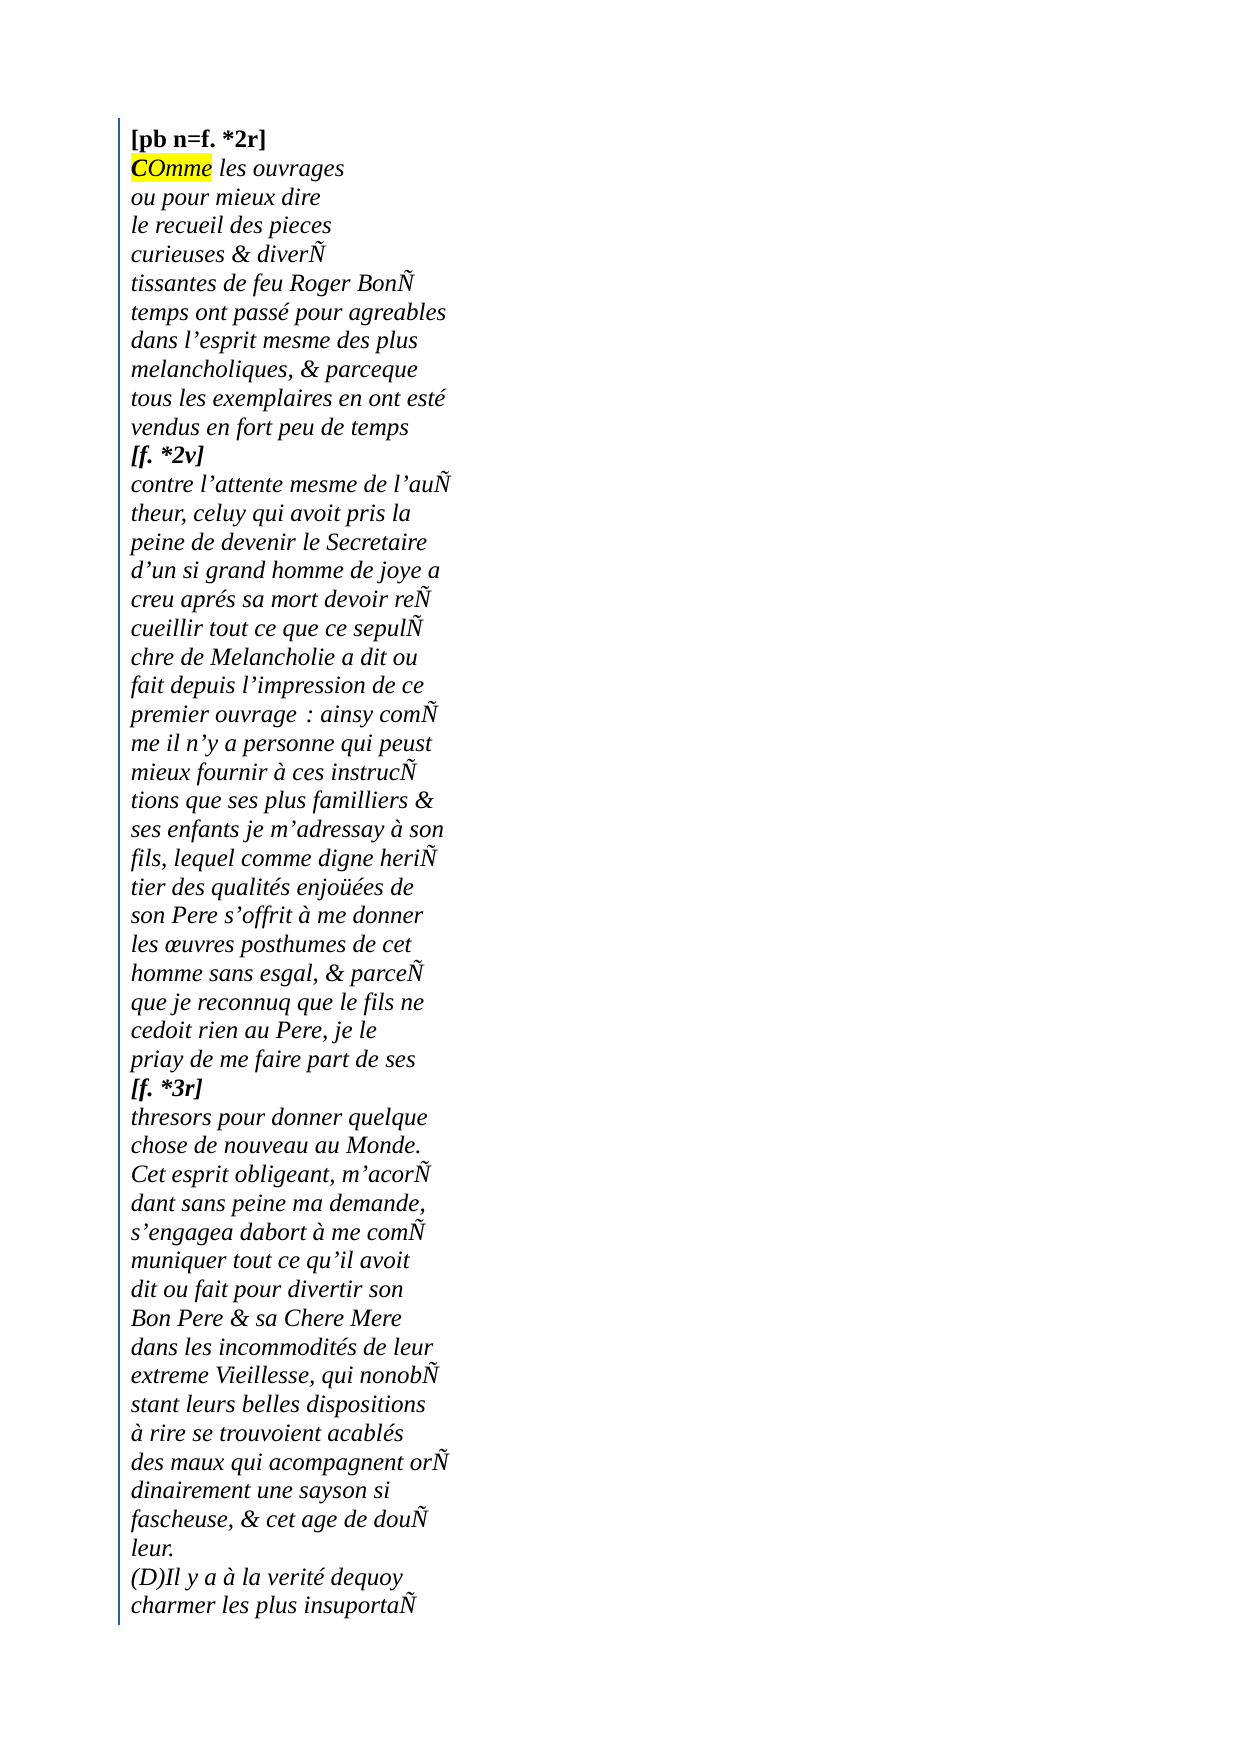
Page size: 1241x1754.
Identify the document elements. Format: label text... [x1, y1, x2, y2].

text [pb n=f. *2r] Comme les ouvrages ou pour mieux dire le recueil des pieces curieuses & diverÑ tissantes de feu Roger BonÑ temps ont passé pour agreables dans l’esprit mesme des plus melancholiques, & parceque tous les exemplaires en ont esté vendus en fort peu de temps [f. *2v] contre l’attente mesme de l’auÑ theur, celuy qui avoit pris la peine de devenir le Secretaire d’un si grand homme de joye a creu aprés sa mort devoir reÑ cueillir tout ce que ce sepulÑ chre de Melancholie a dit ou fait depuis l’impression de ce premier ouvrage : ainsy comÑ me il n’y a personne qui peust mieux fournir à ces instrucÑ tions que ses plus familliers & ses enfants je m’adressay à son fils, lequel comme digne heriÑ tier des qualités enjoüées de son Pere s’offrit à me donner les œuvres posthumes de cet homme sans esgal, & parceÑ que je reconnuq que le fils ne cedoit rien au Pere, je le priay de me faire part de ses [f. *3r] thresors pour donner quelque chose de nouveau au Monde. Cet esprit obligeant, m’acorÑ dant sans peine ma demande, s’engagea dabort à me comÑ muniquer tout ce qu’il avoit dit ou fait pour divertir son Bon Pere & sa Chere Mere dans les incommodités de leur extreme Vieillesse, qui nonobÑ stant leurs belles dispositions à rire se trouvoient acablés des maux qui acompagnent orÑ dinairement une sayson si fascheuse, & cet age de douÑ leur. (D)Il y a à la verité dequoy charmer les plus insuportaÑ [120, 118, 1122, 1625]
